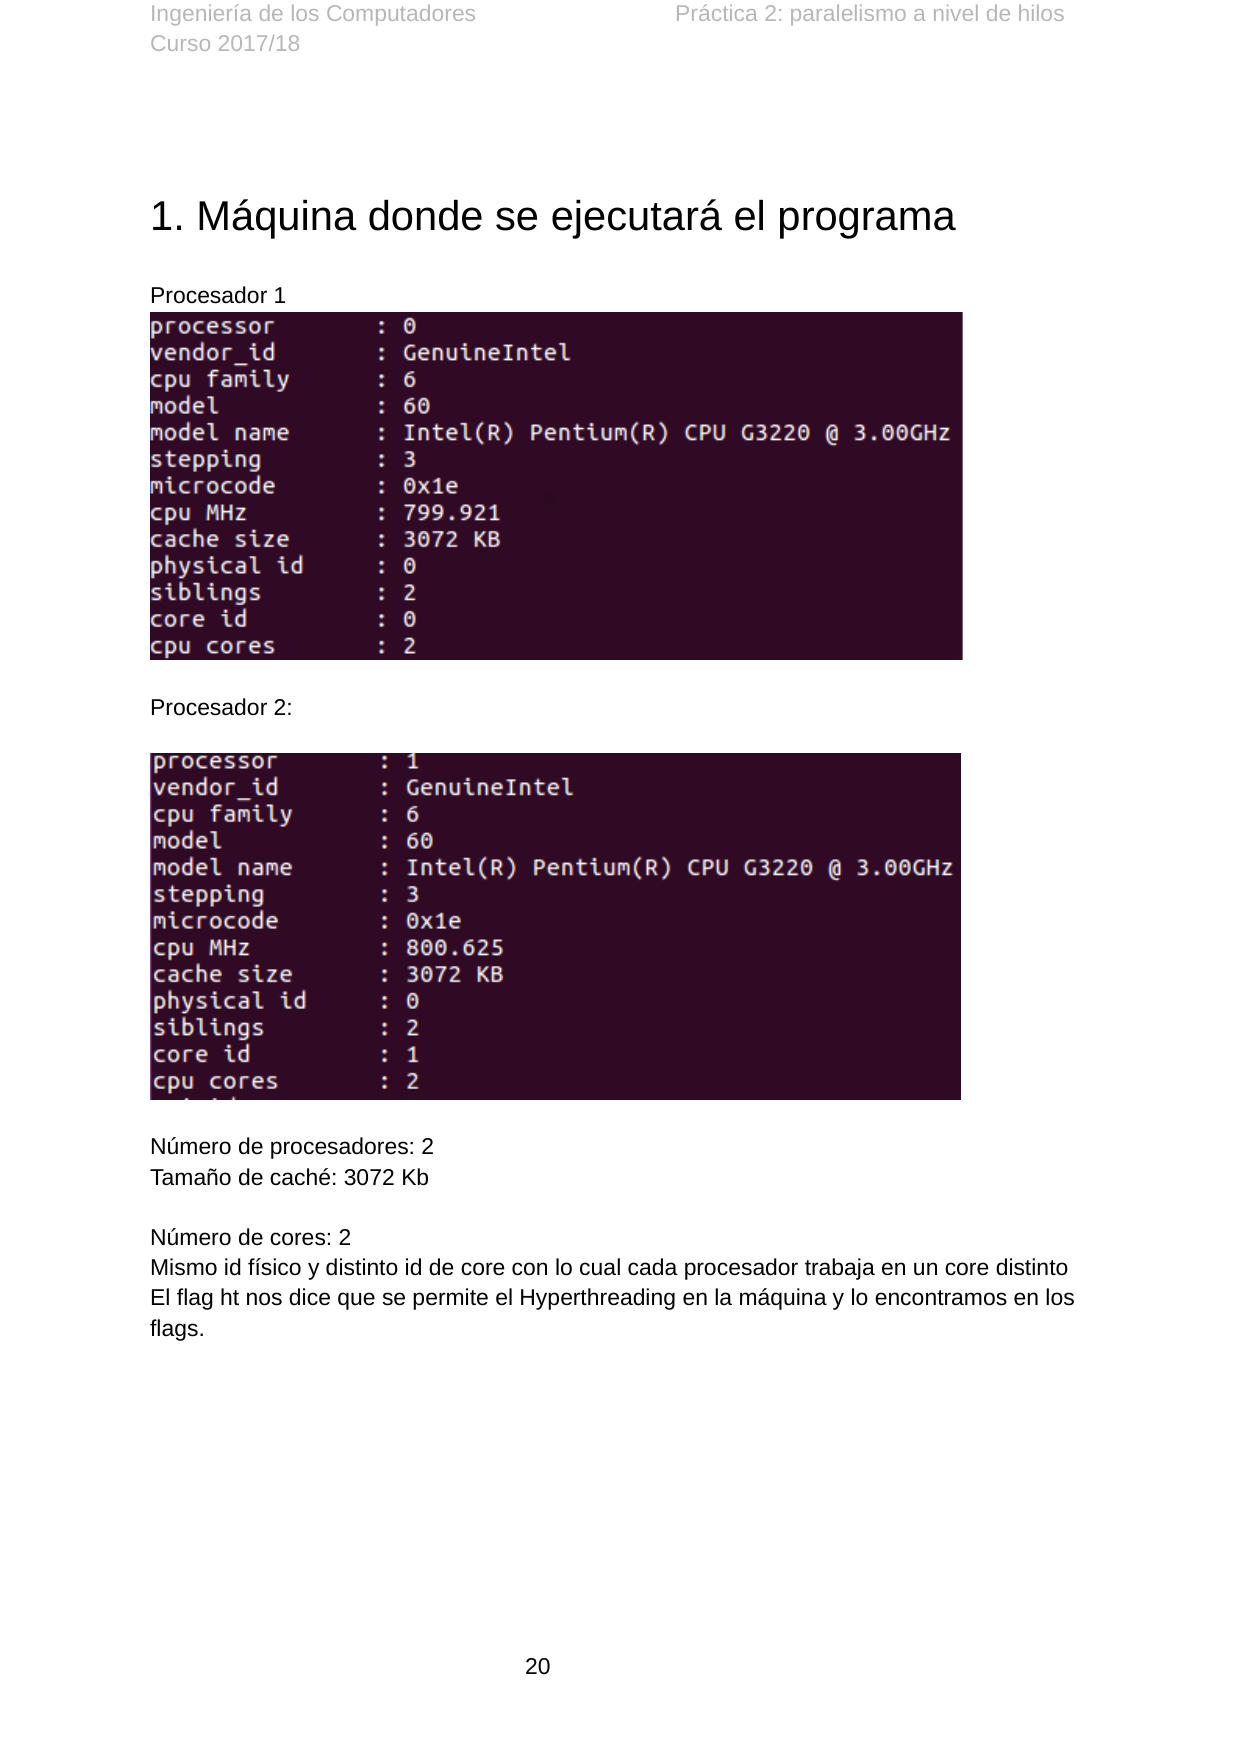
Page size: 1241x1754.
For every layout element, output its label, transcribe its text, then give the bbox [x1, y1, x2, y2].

picture [150, 753, 961, 1100]
picture [150, 312, 963, 660]
text El flag ht nos dice que se permite el Hyperthreading en la máquina y lo encontramos en los flags. [150, 1284, 1090, 1341]
subtitle 1. Máquina donde se ejecutará el programa [150, 192, 1090, 239]
text Número de cores: 2 [150, 1224, 1090, 1250]
text Procesador 2: [150, 693, 1090, 720]
text Mismo id físico y distinto id de core con lo cual cada procesador trabaja en un core distinto [150, 1254, 1090, 1280]
text Procesador 1 [150, 282, 1090, 309]
text Tamaño de caché: 3072 Kb [150, 1163, 1090, 1190]
text Número de procesadores: 2 [150, 1133, 1090, 1159]
